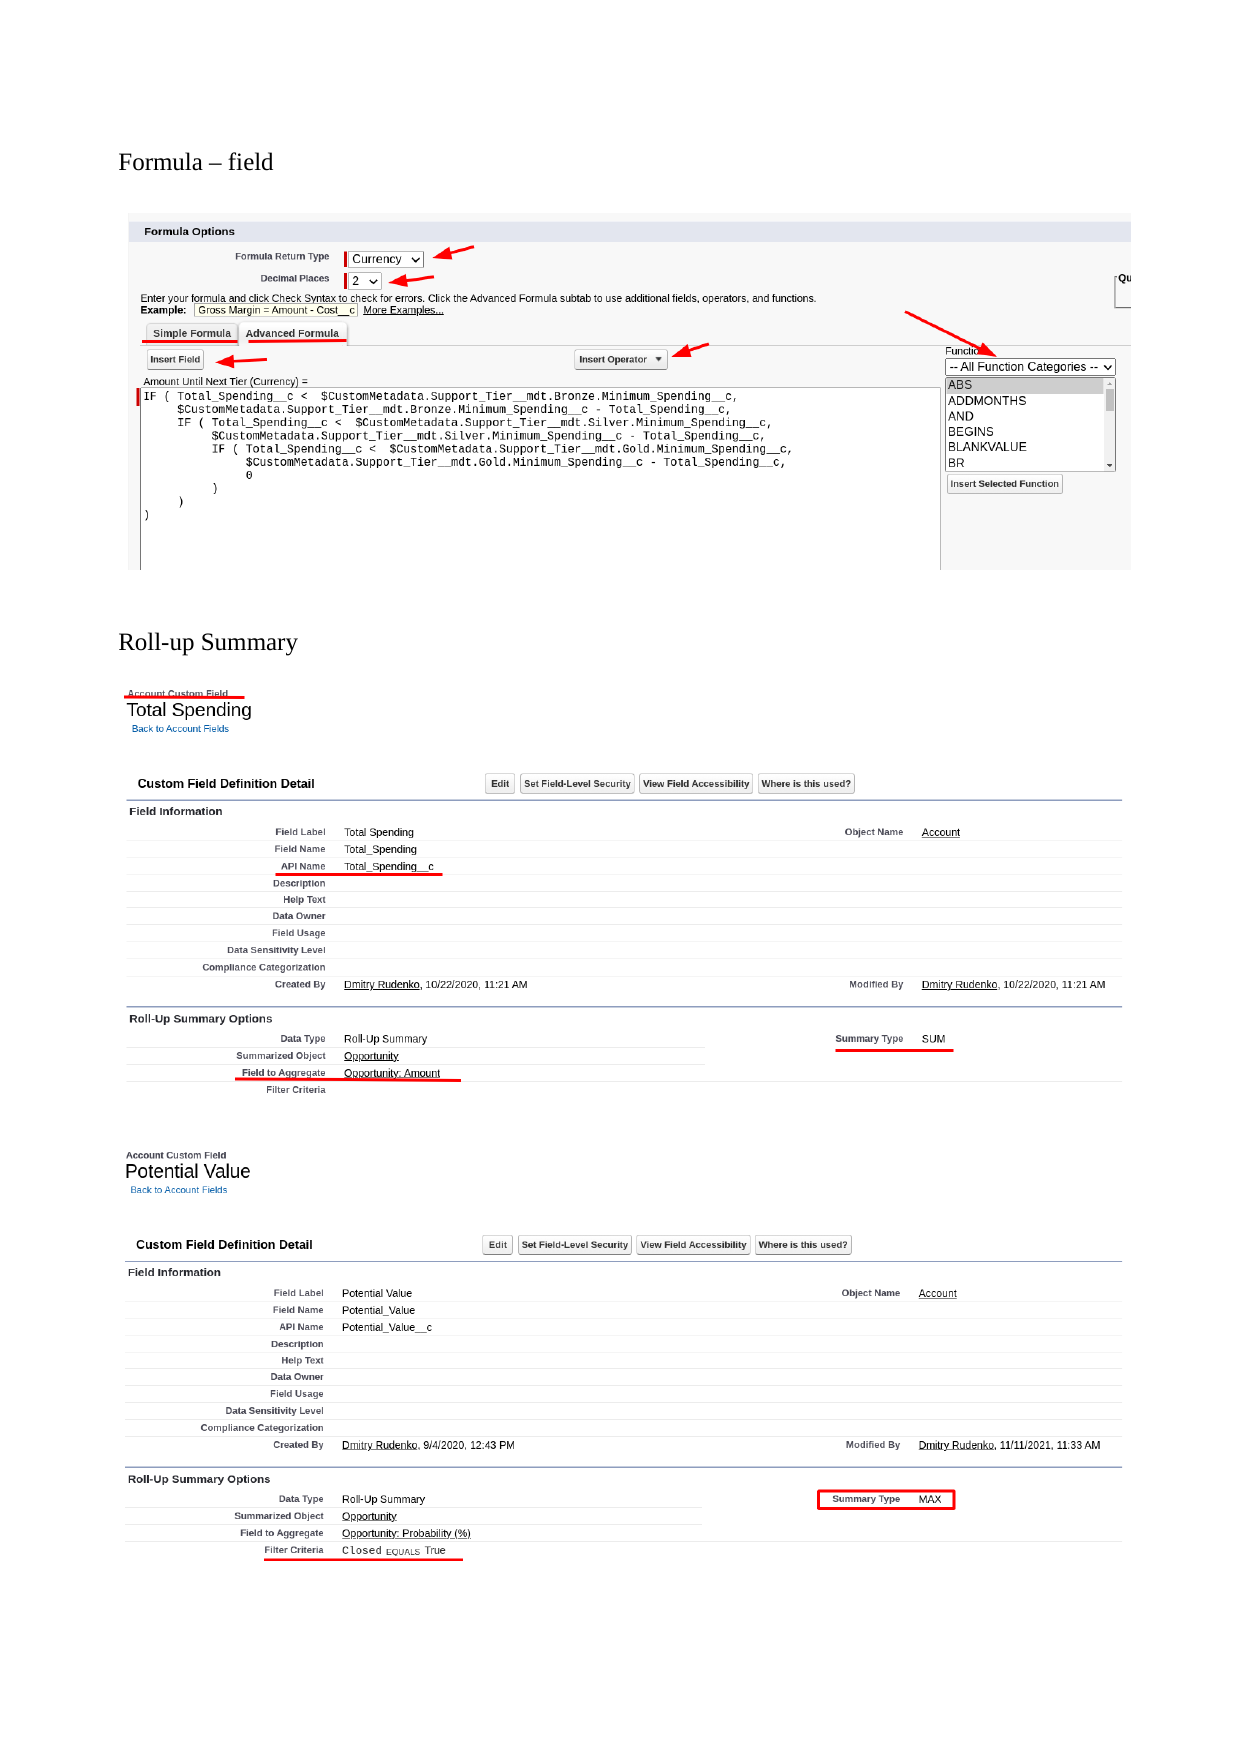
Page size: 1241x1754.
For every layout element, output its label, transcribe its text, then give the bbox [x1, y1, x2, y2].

picture [118, 684, 1123, 1109]
text Formula – field [118, 147, 1122, 176]
picture [126, 213, 1131, 570]
picture [118, 1144, 1123, 1578]
text Roll-up Summary [118, 627, 1122, 656]
